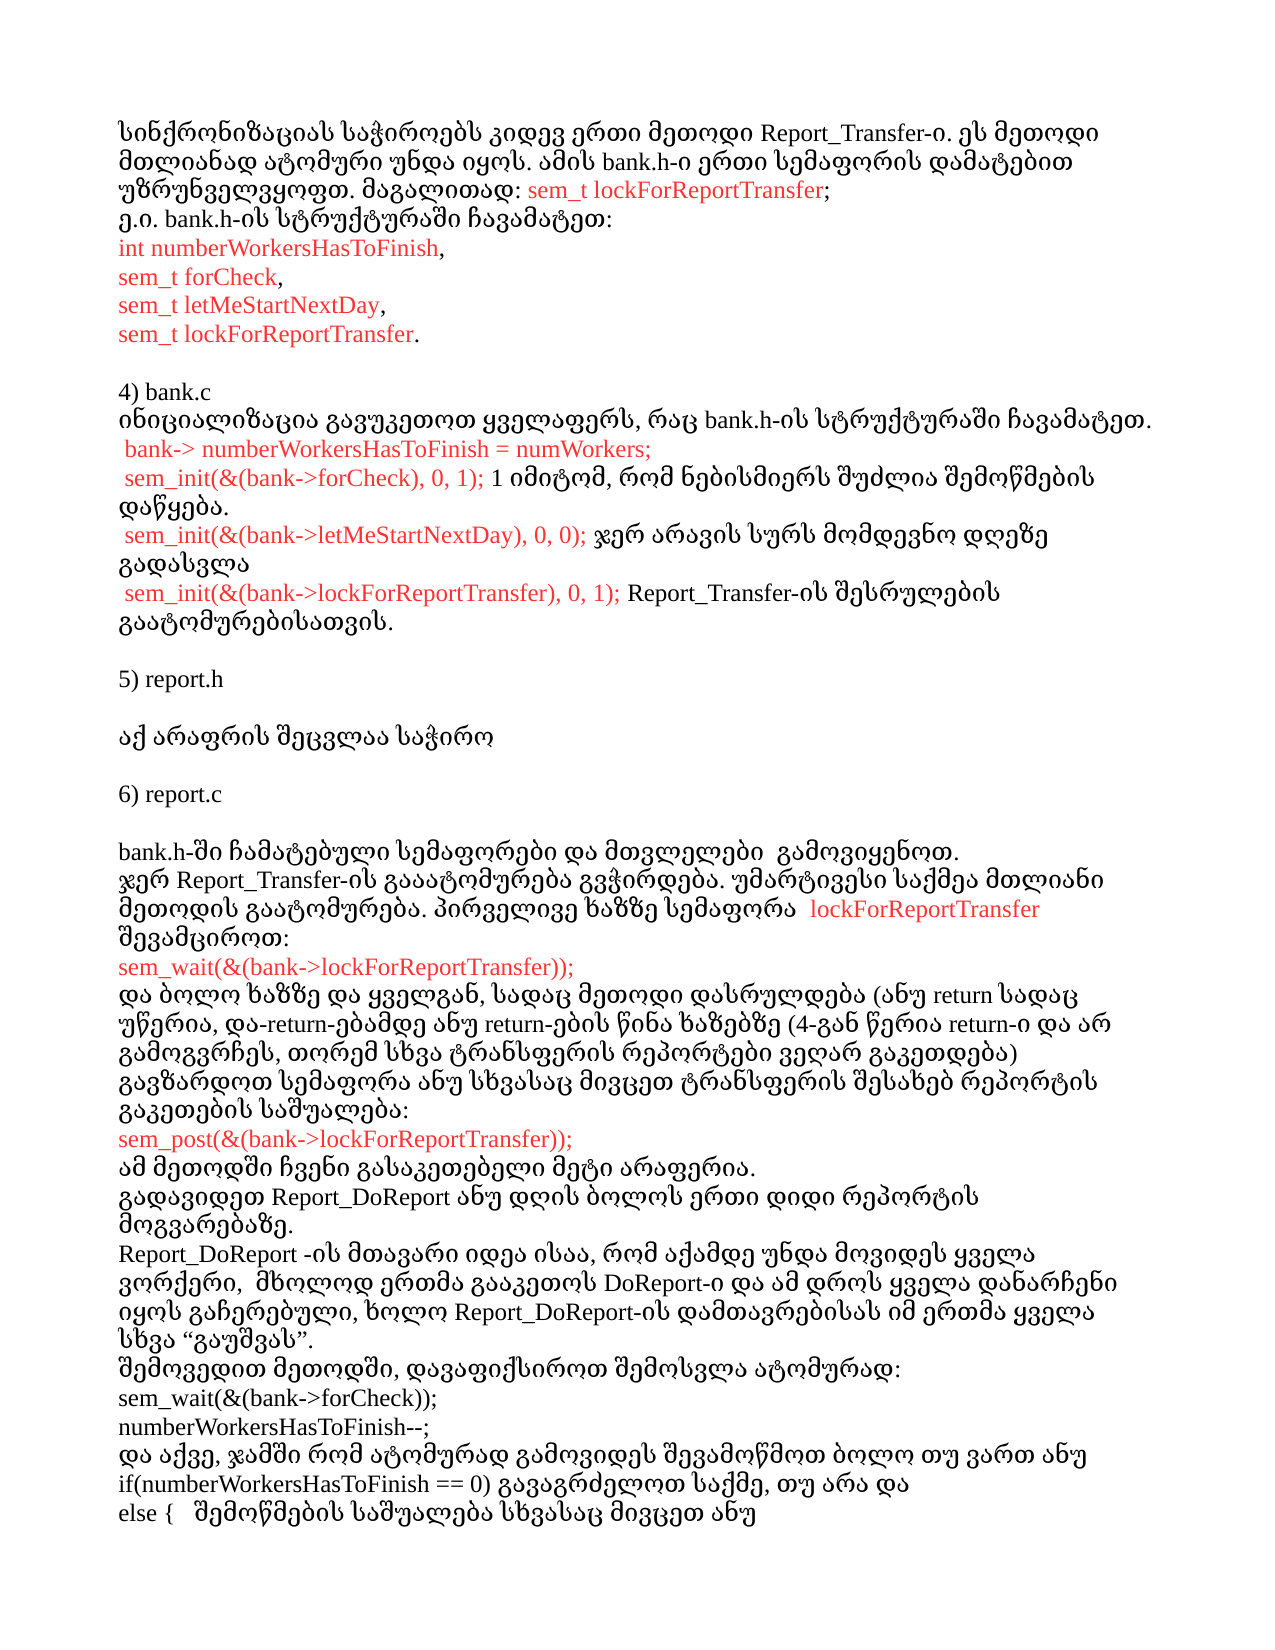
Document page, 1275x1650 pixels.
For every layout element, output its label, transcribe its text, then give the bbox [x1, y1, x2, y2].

text bank.h-ში ჩამატებული სემაფორები და მთვლელები გამოვიყენოთ. [118, 837, 1157, 866]
text ამ მეთოდში ჩვენი გასაკეთებელი მეტი არაფერია. [118, 1153, 1157, 1182]
text sem_t letMeStartNextDay, [118, 291, 1157, 319]
text 4) bank.c [118, 377, 1157, 406]
text ინიციალიზაცია გავუკეთოთ ყველაფერს, რაც bank.h-ის სტრუქტურაში ჩავამატეთ. [118, 406, 1157, 434]
text sem_wait(&(bank->lockForReportTransfer)); [118, 952, 1157, 981]
text sem_post(&(bank->lockForReportTransfer)); [118, 1124, 1157, 1153]
text int numberWorkersHasToFinish, [118, 233, 1157, 262]
text 5) report.h [118, 664, 1157, 693]
text სინქრონიზაციას საჭიროებს კიდევ ერთი მეთოდი Report_Transfer-ი. ეს მეთოდი მთლიანად ატომური უნდა იყოს. ამის bank.h-ი ერთი სემაფორის დამატებით უზრუნველვყოფთ. მაგალითად: sem_t lockForReportTransfer; [118, 118, 1157, 204]
text აქ არაფრის შეცვლაა საჭირო [118, 722, 1157, 751]
text და აქვე, ჯამში რომ ატომურად გამოვიდეს შევამოწმოთ ბოლო თუ ვართ ანუ [118, 1441, 1157, 1469]
text შემოვედით მეთოდში, დავაფიქსიროთ შემოსვლა ატომურად: [118, 1354, 1157, 1383]
text sem_wait(&(bank->forCheck)); [118, 1383, 1157, 1412]
text bank-> numberWorkersHasToFinish = numWorkers; [118, 434, 1157, 463]
text sem_t lockForReportTransfer. [118, 319, 1157, 348]
text sem_init(&(bank->lockForReportTransfer), 0, 1); Report_Transfer-ის შესრულების გაატომურებისათვის. [118, 578, 1157, 636]
text 6) report.c [118, 779, 1157, 808]
text Report_DoReport -ის მთავარი იდეა ისაა, რომ აქამდე უნდა მოვიდეს ყველა ვორქერი, მხოლოდ ერთმა გააკეთოს DoReport-ი და ამ დროს ყველა დანარჩენი იყოს გაჩერებული, ხოლო Report_DoReport-ის დამთავრებისას იმ ერთმა ყველა სხვა “გაუშვას”. [118, 1239, 1157, 1354]
text sem_init(&(bank->letMeStartNextDay), 0, 0); ჯერ არავის სურს მომდევნო დღეზე გადასვლა [118, 521, 1157, 578]
text და ბოლო ხაზზე და ყველგან, სადაც მეთოდი დასრულდება (ანუ return სადაც უწერია, და-return-ებამდე ანუ return-ების წინა ხაზებზე (4-გან წერია return-ი და არ გამოგვრჩეს, თორემ სხვა ტრანსფერის რეპორტები ვეღარ გაკეთდება) გავზარდოთ სემაფორა ანუ სხვასაც მივცეთ ტრანსფერის შესახებ რეპორტის გაკეთების საშუალება: [118, 981, 1157, 1124]
text ე.ი. bank.h-ის სტრუქტურაში ჩავამატეთ: [118, 204, 1157, 233]
text else { შემოწმების საშუალება სხვასაც მივცეთ ანუ [118, 1498, 1157, 1527]
text numberWorkersHasToFinish--; [118, 1412, 1157, 1441]
text sem_init(&(bank->forCheck), 0, 1); 1 იმიტომ, რომ ნებისმიერს შუძლია შემოწმების დაწყება. [118, 463, 1157, 521]
text ჯერ Report_Transfer-ის გააატომურება გვჭირდება. უმარტივესი საქმეა მთლიანი მეთოდის გაატომურება. პირველივე ხაზზე სემაფორა lockForReportTransfer შევამციროთ: [118, 866, 1157, 952]
text sem_t forCheck, [118, 262, 1157, 291]
text if(numberWorkersHasToFinish == 0) გავაგრძელოთ საქმე, თუ არა და [118, 1469, 1157, 1498]
text გადავიდეთ Report_DoReport ანუ დღის ბოლოს ერთი დიდი რეპორტის მოგვარებაზე. [118, 1182, 1157, 1239]
